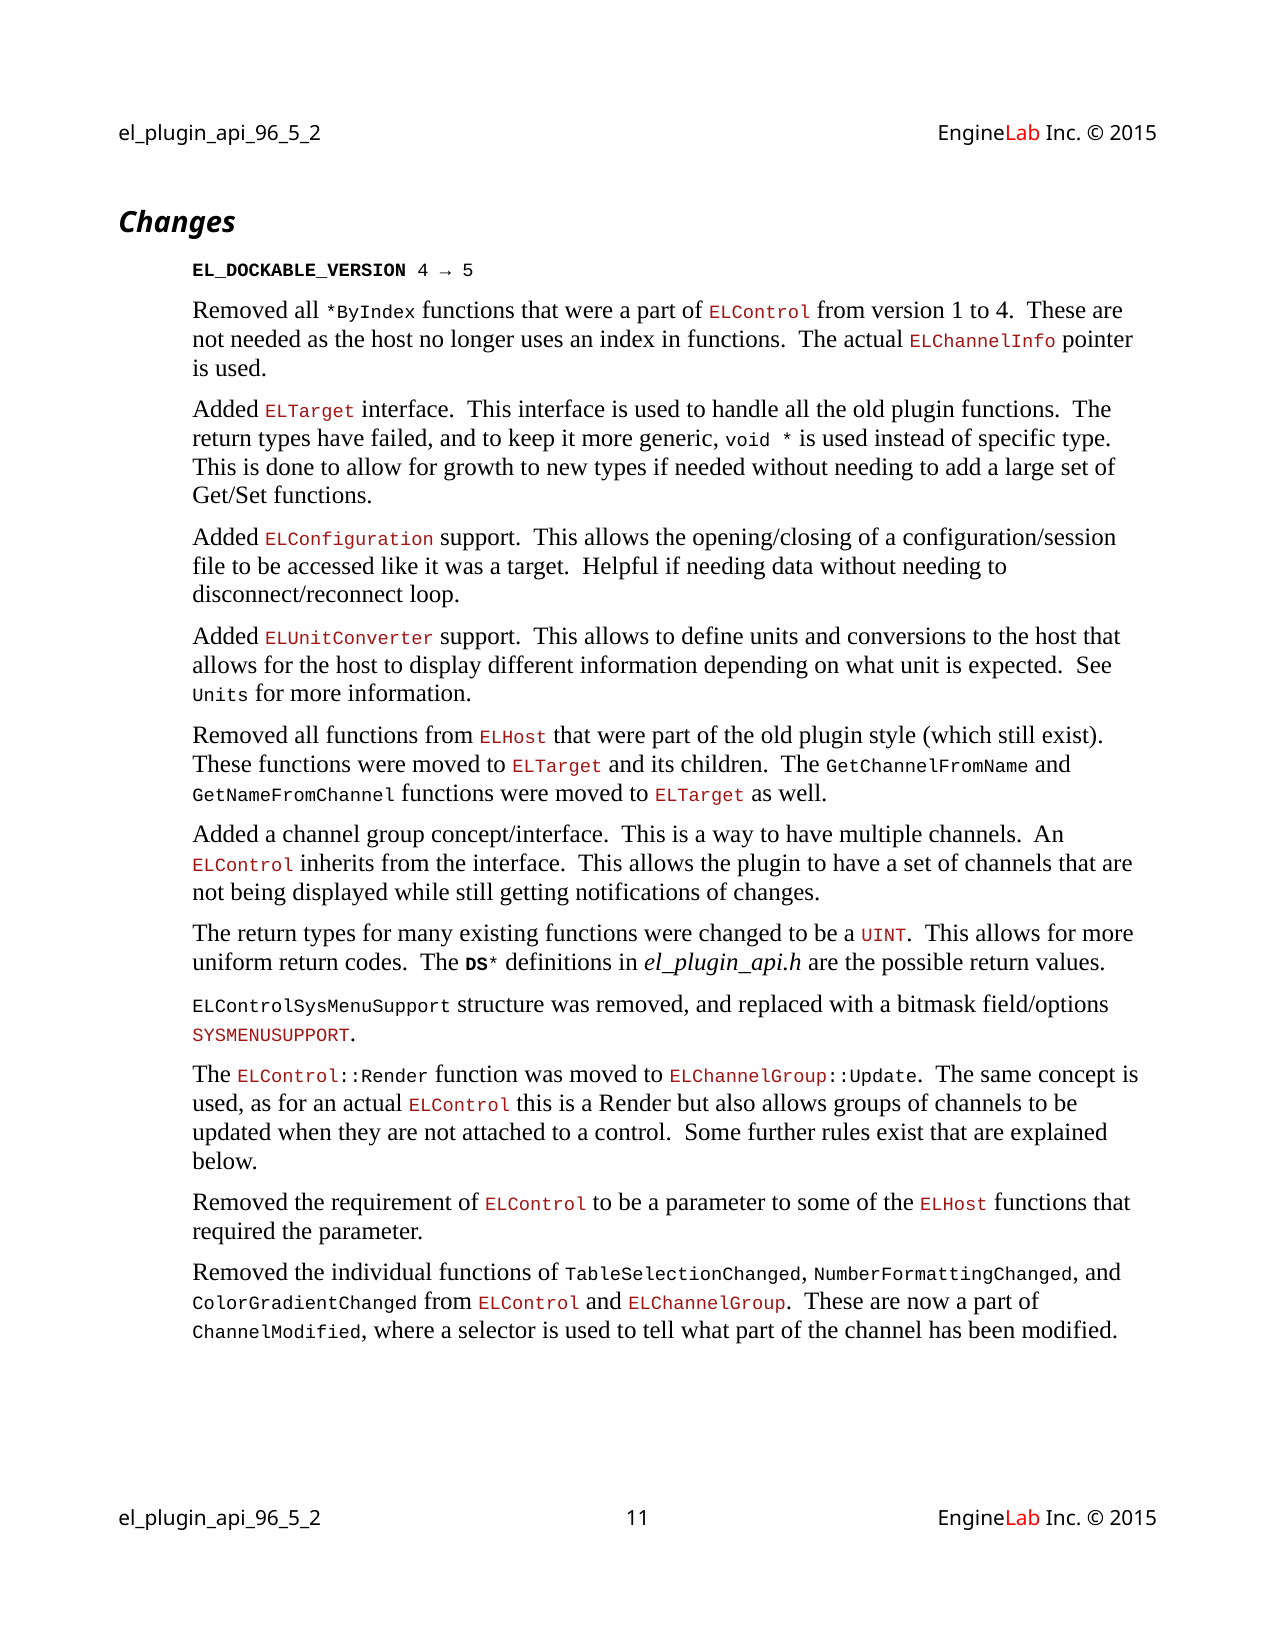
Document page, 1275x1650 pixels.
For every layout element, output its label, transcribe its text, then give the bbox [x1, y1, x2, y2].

text EL_DOCKABLE_VERSION 4 → 5 [118, 253, 1157, 282]
text The return types for many existing functions were changed to be a UINT. This allows for more uniform return codes. The DS* definitions in el_plugin_api.h are the possible return values. [118, 918, 1157, 976]
text Added ELUnitConverter support. This allows to define units and conversions to the host that allows for the host to display different information depending on what unit is expected. See Units for more information. [118, 621, 1157, 707]
text Added ELTarget interface. This interface is used to handle all the old plugin functions. The return types have failed, and to keep it more generic, void * is used instead of specific type. This is done to allow for growth to new types if needed without needing to add a large set of Get/Set functions. [118, 394, 1157, 509]
text Added a channel group concept/interface. This is a way to have multiple channels. An ELControl inherits from the interface. This allows the plugin to have a set of channels that are not being displayed while still getting notifications of changes. [118, 819, 1157, 906]
text Removed all *ByIndex functions that were a part of ELControl from version 1 to 4. These are not needed as the host no longer uses an index in functions. The actual ELChannelInfo pointer is used. [118, 295, 1157, 381]
text Removed the individual functions of TableSelectionChanged, NumberFormattingChanged, and ColorGradientChanged from ELControl and ELChannelGroup. These are now a part of ChannelModified, where a selector is used to tell what part of the channel has been modified. [118, 1257, 1157, 1344]
text Removed the requirement of ELControl to be a parameter to some of the ELHost functions that required the parameter. [118, 1187, 1157, 1245]
subtitle Changes [118, 201, 1157, 241]
text The ELControl::Render function was moved to ELChannelGroup::Update. The same concept is used, as for an actual ELControl this is a Render but also allows groups of channels to be updated when they are not attached to a control. Some further rules exist that are explained below. [118, 1059, 1157, 1174]
text ELControlSysMenuSupport structure was removed, and replaced with a bitmask field/options SYSMENUSUPPORT. [118, 989, 1157, 1047]
text Added ELConfiguration support. This allows the opening/closing of a configuration/session file to be accessed like it was a target. Helpful if needing data without needing to disconnect/reconnect loop. [118, 522, 1157, 608]
text Removed all functions from ELHost that were part of the old plugin style (which still exist). These functions were moved to ELTarget and its children. The GetChannelFromName and GetNameFromChannel functions were moved to ELTarget as well. [118, 720, 1157, 807]
